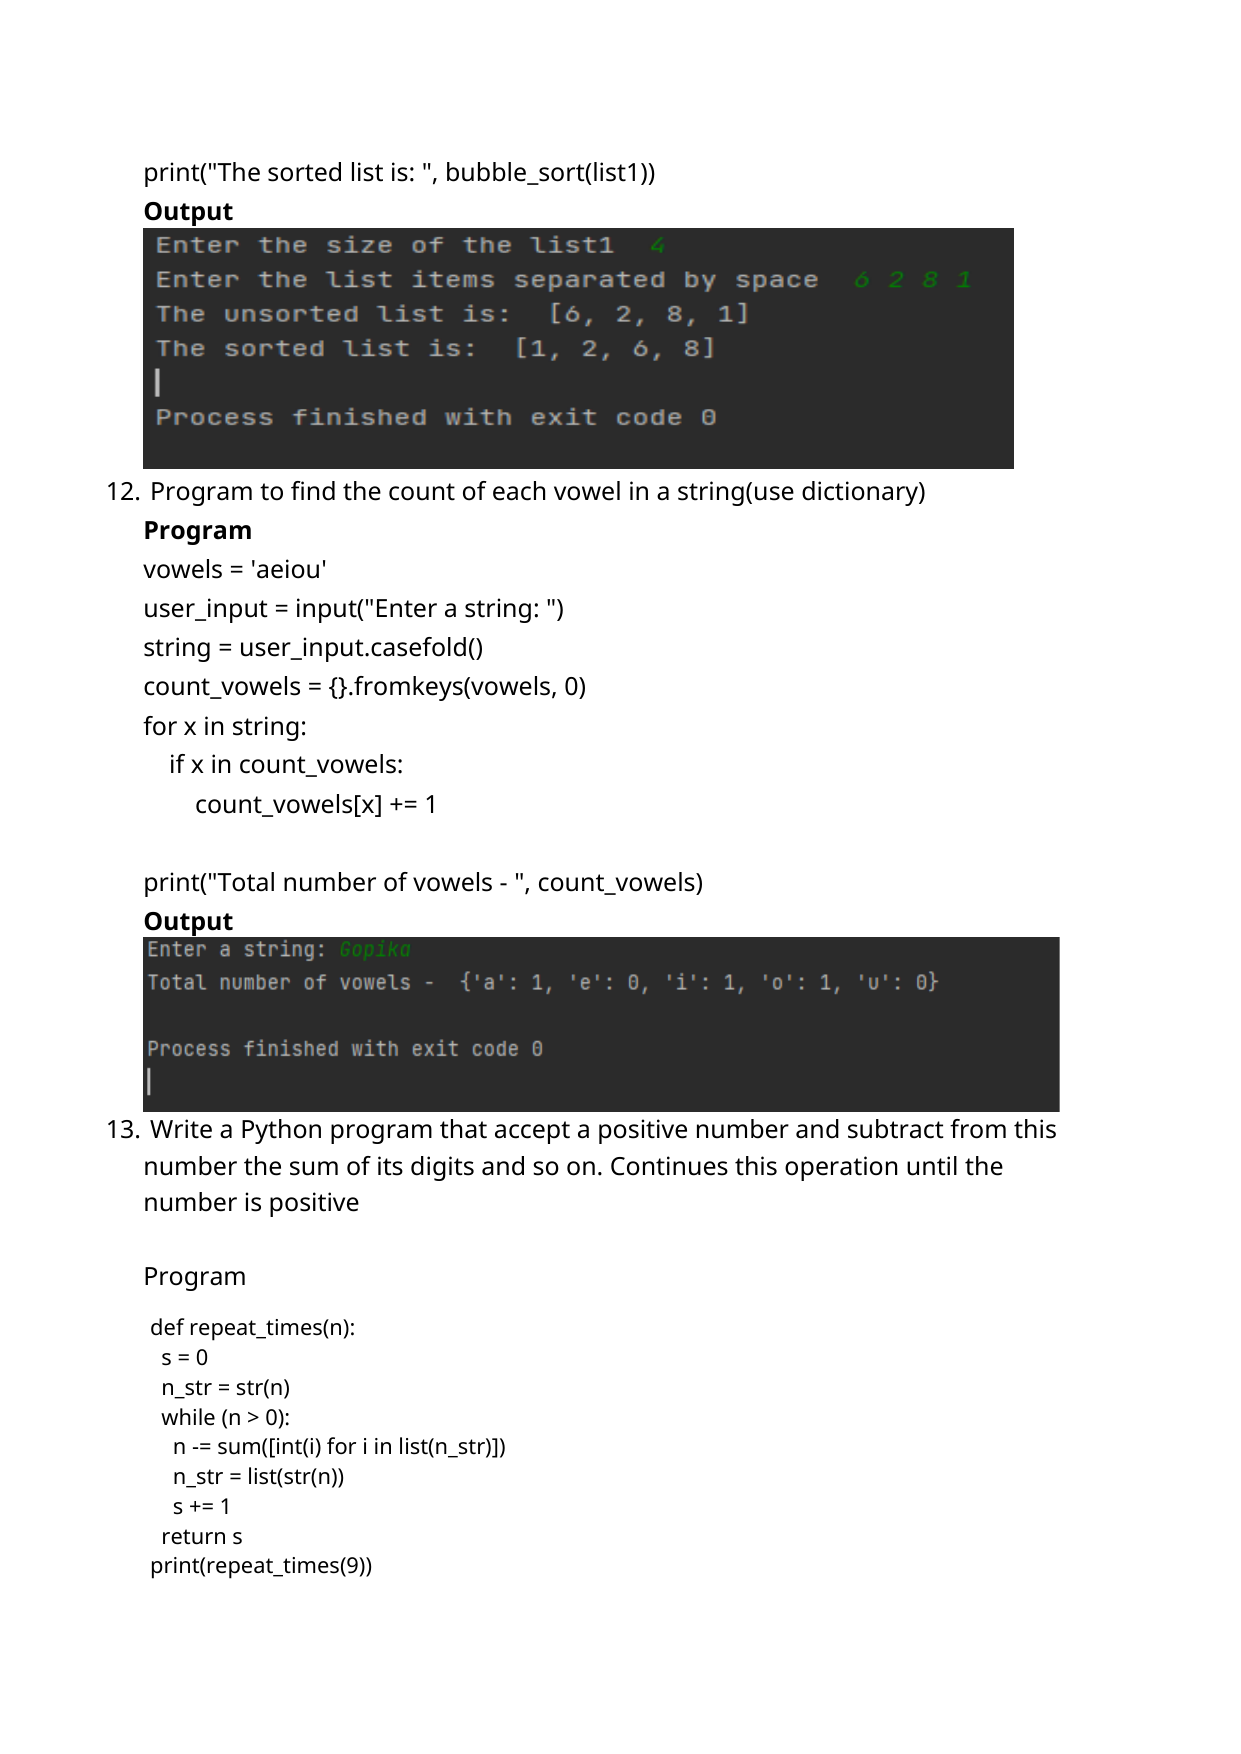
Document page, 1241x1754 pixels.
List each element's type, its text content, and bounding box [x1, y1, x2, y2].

text n_str = list(str(n)) [150, 1461, 1090, 1491]
text return s [150, 1521, 1090, 1550]
list print("Total number of vowels - ", count_vowels) [143, 859, 1090, 898]
list print("The sorted list is: ", bubble_sort(list1)) [143, 150, 1090, 189]
list Program to find the count of each vowel in a string(use dictionary) [106, 469, 1090, 508]
text def repeat_times(n): [150, 1312, 1090, 1342]
picture [143, 228, 1014, 469]
list Output [143, 189, 1090, 228]
list Program [143, 508, 1090, 547]
text n -= sum([int(i) for i in list(n_str)]) [150, 1431, 1090, 1461]
text n_str = str(n) [150, 1372, 1090, 1401]
list if x in count_vowels: [143, 742, 1090, 781]
picture [143, 937, 1060, 1112]
list Write a Python program that accept a positive number and subtract from this number the sum of its digits and so on. Continues this operation until the number is positive [106, 1112, 1072, 1219]
list Program [143, 1259, 1072, 1293]
list user_input = input("Enter a string: ") [143, 586, 1090, 625]
list count_vowels = {}.fromkeys(vowels, 0) [143, 664, 1090, 703]
list count_vowels[x] += 1 [143, 781, 1090, 820]
list string = user_input.casefold() [143, 625, 1090, 664]
text s += 1 [150, 1491, 1090, 1521]
list Output [143, 898, 1090, 937]
text s = 0 [150, 1342, 1090, 1372]
list vowels = 'aeiou' [143, 547, 1090, 586]
text while (n > 0): [150, 1401, 1090, 1431]
list for x in string: [143, 703, 1090, 742]
text print(repeat_times(9)) [150, 1550, 1090, 1580]
